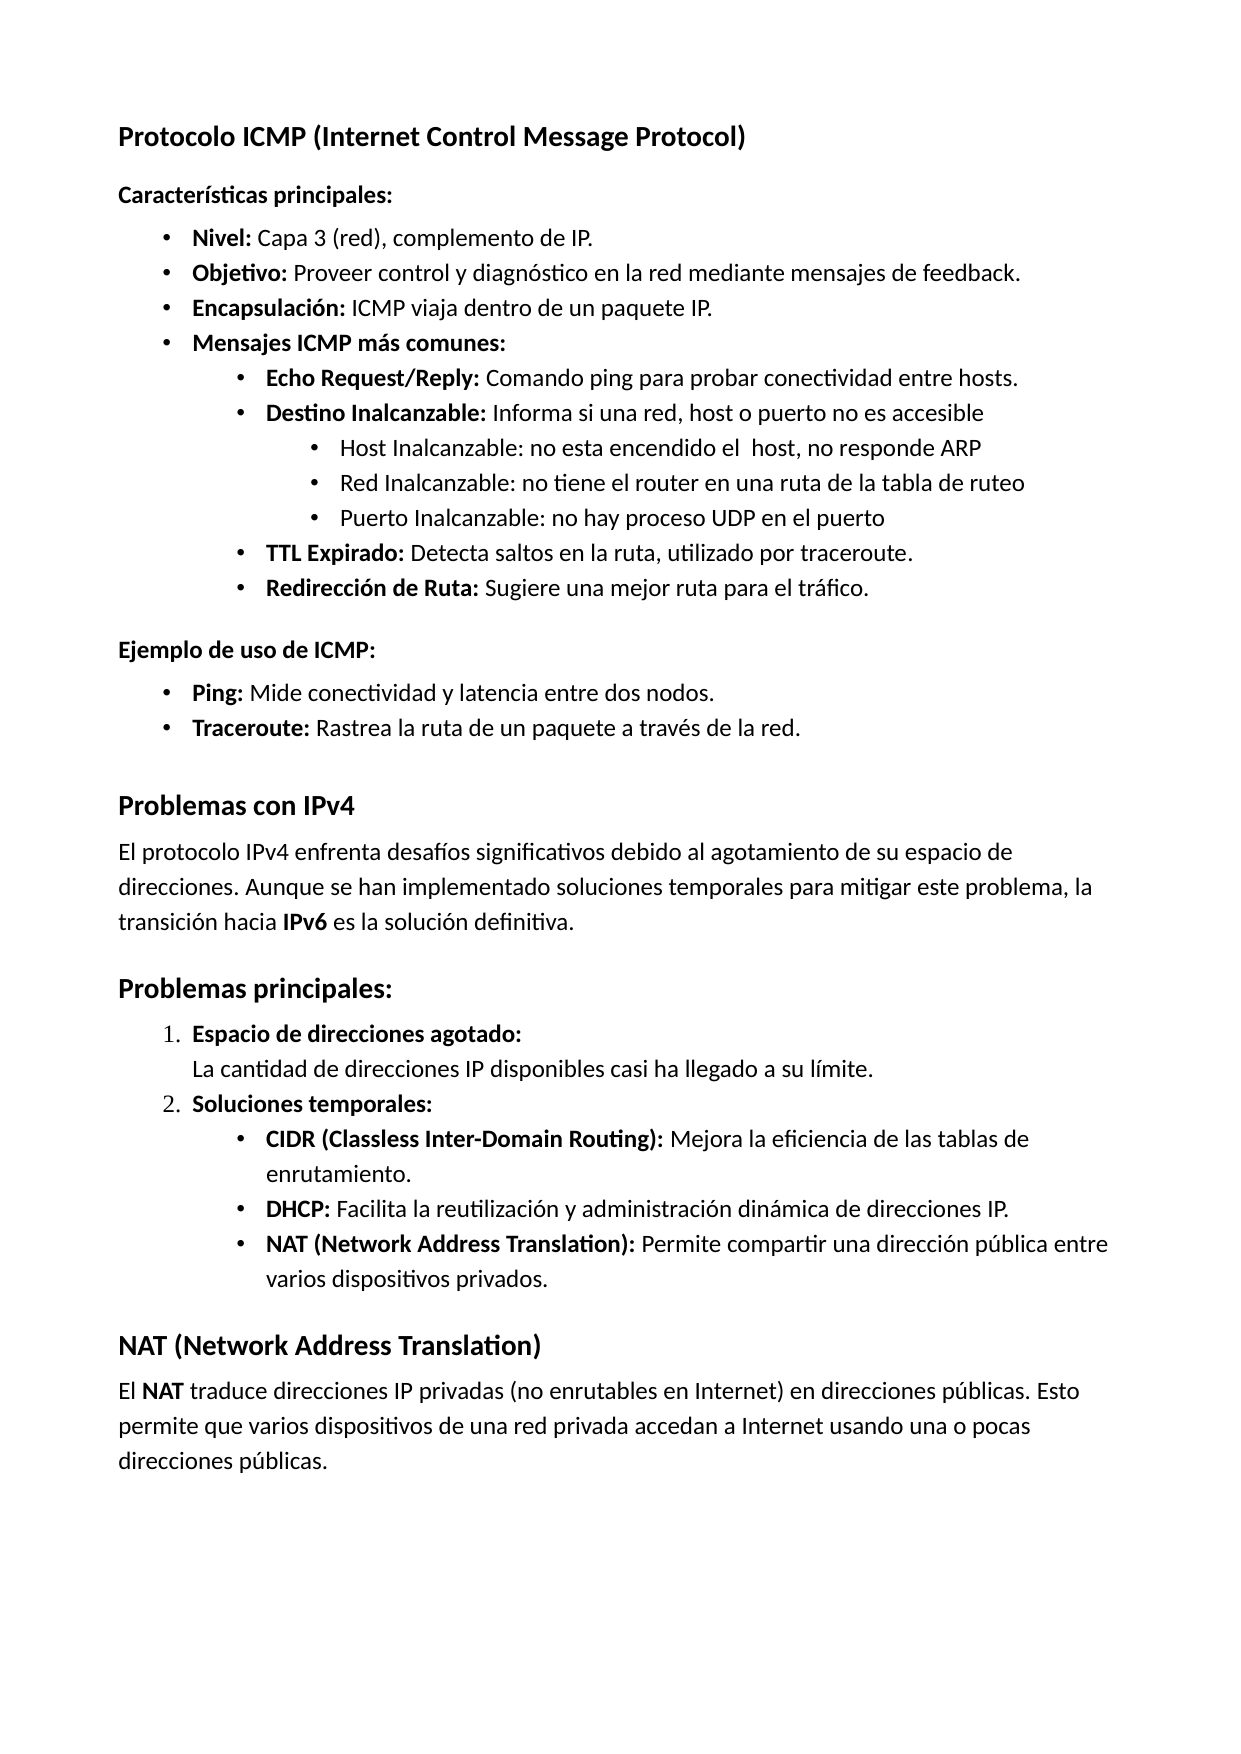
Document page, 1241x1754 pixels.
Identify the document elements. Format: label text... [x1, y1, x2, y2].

list Red Inalcanzable: no tiene el router en una ruta de la tabla de ruteo [310, 467, 1122, 497]
list Soluciones temporales: [162, 1088, 1122, 1118]
list Ping: Mide conectividad y latencia entre dos nodos. [162, 677, 1122, 707]
subtitle Protocolo ICMP (Internet Control Message Protocol) [118, 118, 1122, 154]
subtitle Características principales: [118, 179, 1122, 209]
text El protocolo IPv4 enfrenta desafíos significativos debido al agotamiento de su espacio de direcciones. Aunque se han implementado soluciones temporales para mitigar este problema, la transición hacia IPv6 es la solución definitiva. [118, 836, 1122, 936]
list Encapsulación: ICMP viaja dentro de un paquete IP. [162, 292, 1122, 322]
list Puerto Inalcanzable: no hay proceso UDP en el puerto [310, 502, 1122, 532]
list CIDR (Classless Inter-Domain Routing): Mejora la eficiencia de las tablas de enrutamiento. [236, 1123, 1122, 1188]
subtitle Problemas con IPv4 [118, 787, 1122, 823]
list Nivel: Capa 3 (red), complemento de IP. [162, 222, 1122, 252]
list Redirección de Ruta: Sugiere una mejor ruta para el tráfico. [236, 572, 1122, 602]
list Host Inalcanzable: no esta encendido el host, no responde ARP [310, 432, 1122, 462]
list Mensajes ICMP más comunes: [162, 327, 1122, 357]
list Traceroute: Rastrea la ruta de un paquete a través de la red. [162, 712, 1122, 742]
subtitle Problemas principales: [118, 970, 1122, 1005]
list TTL Expirado: Detecta saltos en la ruta, utilizado por traceroute. [236, 537, 1122, 567]
list Espacio de direcciones agotado: La cantidad de direcciones IP disponibles casi ha llegado a su límite. [162, 1018, 1122, 1083]
text El NAT traduce direcciones IP privadas (no enrutables en Internet) en direcciones públicas. Esto permite que varios dispositivos de una red privada accedan a Internet usando una o pocas direcciones públicas. [118, 1375, 1122, 1509]
list DHCP: Facilita la reutilización y administración dinámica de direcciones IP. [236, 1193, 1122, 1223]
list NAT (Network Address Translation): Permite compartir una dirección pública entre varios dispositivos privados. [236, 1228, 1122, 1293]
subtitle Ejemplo de uso de ICMP: [118, 634, 1122, 664]
subtitle NAT (Network Address Translation) [118, 1327, 1122, 1363]
list Objetivo: Proveer control y diagnóstico en la red mediante mensajes de feedback. [162, 257, 1122, 287]
list Echo Request/Reply: Comando ping para probar conectividad entre hosts. [236, 362, 1122, 392]
list Destino Inalcanzable: Informa si una red, host o puerto no es accesible [236, 397, 1122, 427]
